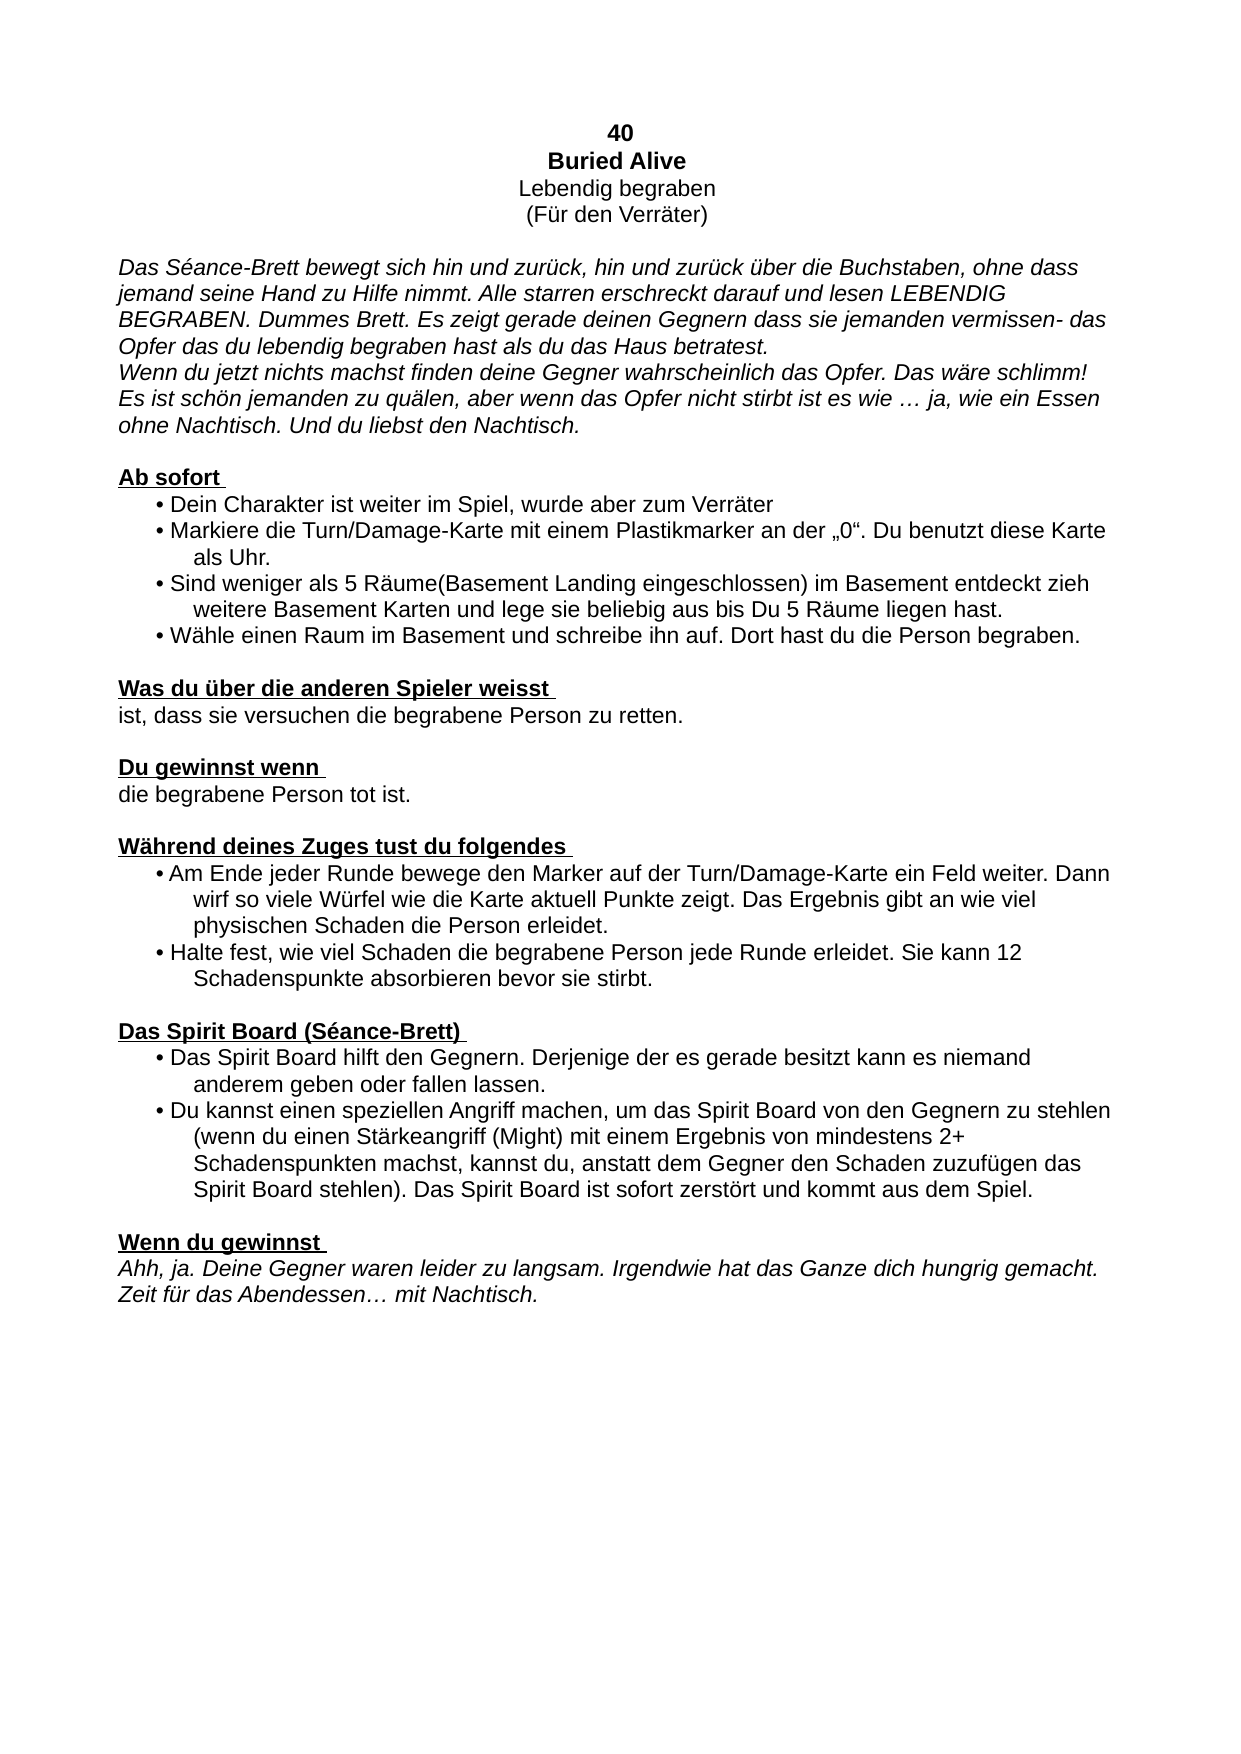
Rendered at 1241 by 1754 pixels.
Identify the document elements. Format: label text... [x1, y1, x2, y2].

text Das Séance-Brett bewegt sich hin und zurück, hin und zurück über die Buchstaben, ohne dass jemand seine Hand zu Hilfe nimmt. Alle starren erschreckt darauf und lesen LEBENDIG BEGRABEN. Dummes Brett. Es zeigt gerade deinen Gegnern dass sie jemanden vermissen- das Opfer das du lebendig begraben hast als du das Haus betratest. [118, 253, 1122, 359]
text • Dein Charakter ist weiter im Spiel, wurde aber zum Verräter [156, 491, 1122, 517]
text Während deines Zuges tust du folgendes [118, 833, 1122, 860]
text Was du über die anderen Spieler weisst [118, 675, 1122, 702]
text (Für den Verräter) [118, 201, 1122, 227]
text 40 [118, 118, 1122, 147]
text • Du kannst einen speziellen Angriff machen, um das Spirit Board von den Gegnern zu stehlen (wenn du einen Stärkeangriff (Might) mit einem Ergebnis von mindestens 2+ Schadenspunkten machst, kannst du, anstatt dem Gegner den Schaden zuzufügen das Spirit Board stehlen). Das Spirit Board ist sofort zerstört und kommt aus dem Spiel. [156, 1097, 1122, 1202]
text • Sind weniger als 5 Räume(Basement Landing eingeschlossen) im Basement entdeckt zieh weitere Basement Karten und lege sie beliebig aus bis Du 5 Räume liegen hast. [156, 570, 1122, 622]
text • Am Ende jeder Runde bewege den Marker auf der Turn/Damage-Karte ein Feld weiter. Dann wirf so viele Würfel wie die Karte aktuell Punkte zeigt. Das Ergebnis gibt an wie viel physischen Schaden die Person erleidet. [156, 860, 1122, 939]
text ist, dass sie versuchen die begrabene Person zu retten. [118, 702, 1122, 728]
text Du gewinnst wenn [118, 754, 1122, 781]
text Buried Alive [118, 147, 1122, 174]
text Das Spirit Board (Séance-Brett) [118, 1018, 1122, 1044]
text Wenn du jetzt nichts machst finden deine Gegner wahrscheinlich das Opfer. Das wäre schlimm! Es ist schön jemanden zu quälen, aber wenn das Opfer nicht stirbt ist es wie … ja, wie ein Essen ohne Nachtisch. Und du liebst den Nachtisch. [118, 359, 1122, 438]
text • Wähle einen Raum im Basement und schreibe ihn auf. Dort hast du die Person begraben. [156, 622, 1122, 649]
text Wenn du gewinnst [118, 1229, 1122, 1255]
text • Das Spirit Board hilft den Gegnern. Derjenige der es gerade besitzt kann es niemand anderem geben oder fallen lassen. [156, 1044, 1122, 1097]
text • Halte fest, wie viel Schaden die begrabene Person jede Runde erleidet. Sie kann 12 Schadenspunkte absorbieren bevor sie stirbt. [156, 939, 1122, 991]
text • Markiere die Turn/Damage-Karte mit einem Plastikmarker an der „0“. Du benutzt diese Karte als Uhr. [156, 517, 1122, 570]
text Ahh, ja. Deine Gegner waren leider zu langsam. Irgendwie hat das Ganze dich hungrig gemacht. Zeit für das Abendessen… mit Nachtisch. [118, 1255, 1122, 1308]
text die begrabene Person tot ist. [118, 781, 1122, 807]
text Lebendig begraben [118, 174, 1122, 201]
text Ab sofort [118, 464, 1122, 491]
